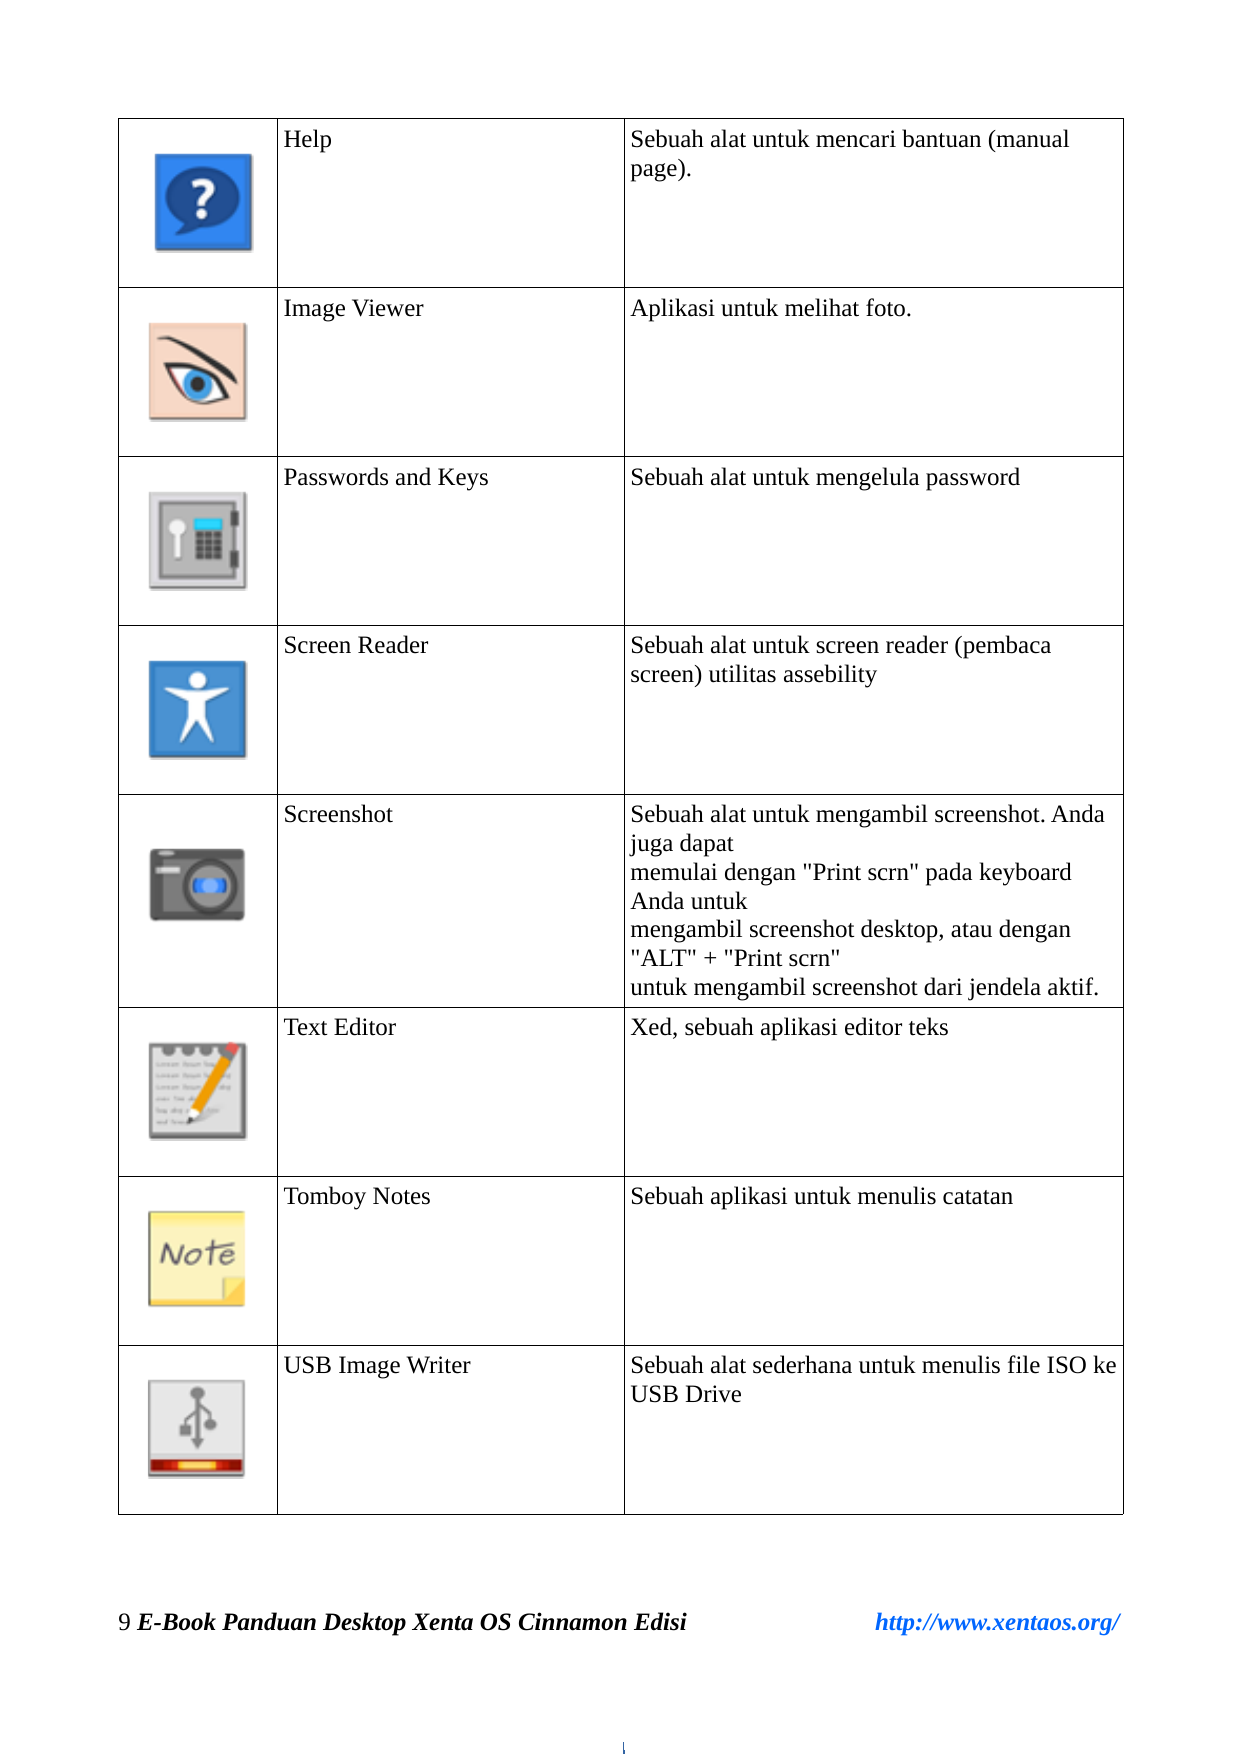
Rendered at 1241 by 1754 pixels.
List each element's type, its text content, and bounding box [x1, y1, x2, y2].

picture [147, 1378, 248, 1479]
picture [147, 1210, 248, 1310]
picture [153, 152, 254, 253]
table_cell Sebuah alat untuk mencari bantuan (manual page). [625, 119, 1123, 287]
table_cell Xed, sebuah aplikasi editor teks [625, 1008, 1123, 1176]
table_cell [119, 1008, 277, 1176]
picture [147, 828, 248, 929]
table_cell Passwords and Keys [278, 457, 624, 625]
table_cell Screen Reader [278, 626, 624, 794]
table_cell Image Viewer [278, 288, 624, 456]
table_cell USB Image Writer [278, 1346, 624, 1513]
table_cell [119, 288, 277, 456]
table_cell Help [278, 119, 624, 287]
table_cell Sebuah aplikasi untuk menulis catatan [625, 1177, 1123, 1344]
picture [147, 321, 248, 422]
table_cell Text Editor [278, 1008, 624, 1176]
table_cell Sebuah alat untuk screen reader (pembaca screen) utilitas assebility [625, 626, 1123, 794]
table_cell [119, 119, 277, 287]
table_cell Sebuah alat untuk mengambil screenshot. Anda juga dapat memulai dengan "Print scrn" pada keyboard Anda untuk mengambil screenshot desktop, atau dengan "ALT" + "Print scrn" untuk mengambil screenshot dari jendela aktif. [625, 795, 1123, 1007]
table_cell Sebuah alat untuk mengelula password [625, 457, 1123, 625]
table_cell [119, 795, 277, 1007]
picture [147, 490, 248, 591]
table_cell Aplikasi untuk melihat foto. [625, 288, 1123, 456]
picture [147, 1041, 248, 1141]
table_cell Screenshot [278, 795, 624, 1007]
table_cell Sebuah alat sederhana untuk menulis file ISO ke USB Drive [625, 1346, 1123, 1513]
table_cell [119, 626, 277, 794]
table_cell Tomboy Notes [278, 1177, 624, 1344]
table_cell [119, 457, 277, 625]
table_cell [119, 1177, 277, 1344]
table_cell [119, 1346, 277, 1513]
picture [147, 659, 248, 760]
